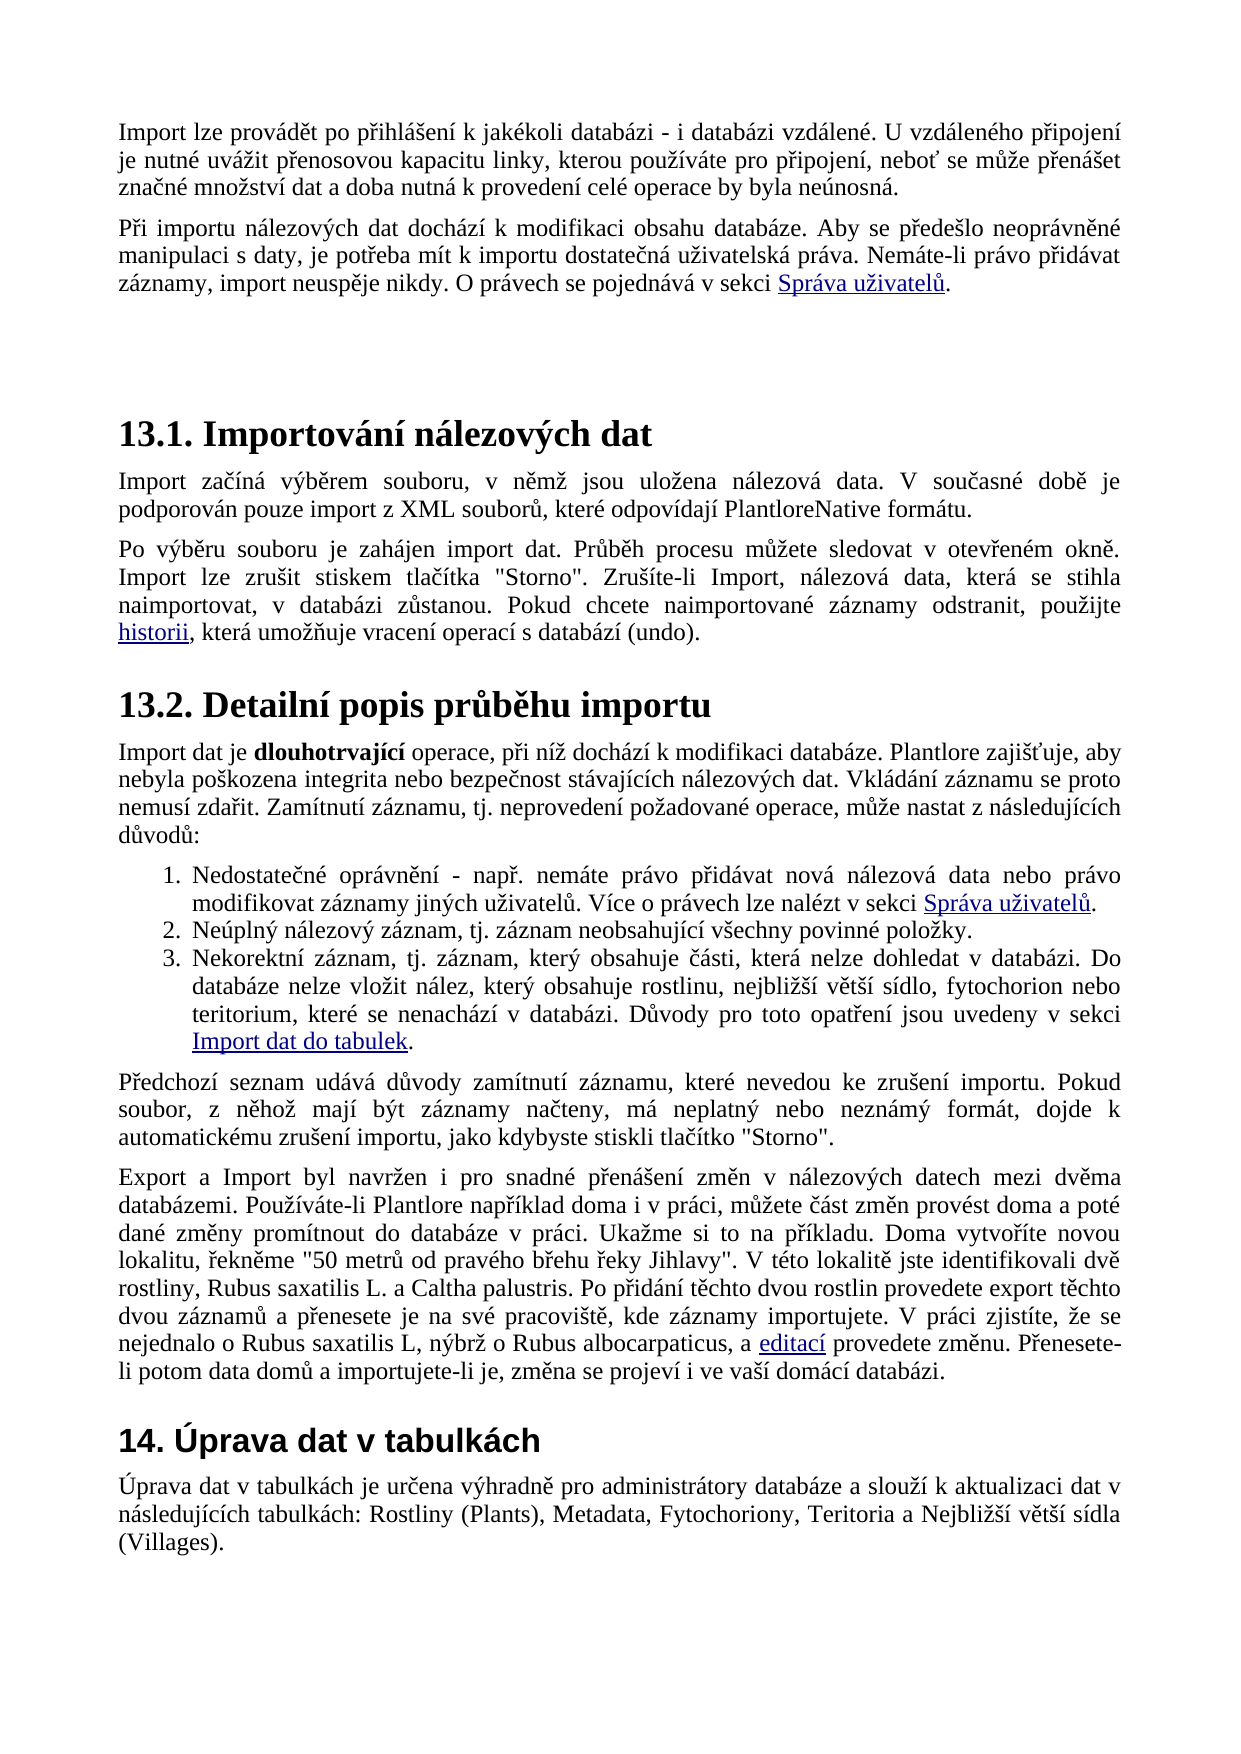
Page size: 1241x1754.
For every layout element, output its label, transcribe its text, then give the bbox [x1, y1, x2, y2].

list Nekorektní záznam, tj. záznam, který obsahuje části, která nelze dohledat v databázi. Do databáze nelze vložit nález, který obsahuje rostlinu, nejbližší větší sídlo, fytochorion nebo teritorium, které se nenachází v databázi. Důvody pro toto opatření jsou uvedeny v sekci Import dat do tabulek. [162, 944, 1122, 1055]
list Neúplný nálezový záznam, tj. záznam neobsahující všechny povinné položky. [162, 917, 1122, 944]
text Import dat je dlouhotrvající operace, při níž dochází k modifikaci databáze. Plantlore zajišťuje, aby nebyla poškozena integrita nebo bezpečnost stávajících nálezových dat. Vkládání záznamu se proto nemusí zdařit. Zamítnutí záznamu, tj. neprovedení požadované operace, může nastat z následujících důvodů: [118, 738, 1122, 849]
text Úprava dat v tabulkách je určena výhradně pro administrátory databáze a slouží k aktualizaci dat v následujících tabulkách: Rostliny (Plants), Metadata, Fytochoriony, Teritoria a Nejbližší větší sídla (Villages). [118, 1472, 1122, 1556]
text Předchozí seznam udává důvody zamítnutí záznamu, které nevedou ke zrušení importu. Pokud soubor, z něhož mají být záznamy načteny, má neplatný nebo neznámý formát, dojde k automatickému zrušení importu, jako kdybyste stiskli tlačítko "Storno". [118, 1068, 1122, 1151]
text Po výběru souboru je zahájen import dat. Průběh procesu můžete sledovat v otevřeném okně. Import lze zrušit stiskem tlačítka "Storno". Zrušíte-li Import, nálezová data, která se stihla naimportovat, v databázi zůstanou. Pokud chcete naimportované záznamy odstranit, použijte historii, která umožňuje vracení operací s databází (undo). [118, 535, 1122, 646]
text Při importu nálezových dat dochází k modifikaci obsahu databáze. Aby se předešlo neoprávněné manipulaci s daty, je potřeba mít k importu dostatečná uživatelská práva. Nemáte-li právo přidávat záznamy, import neuspěje nikdy. O právech se pojednává v sekci Správa uživatelů. [118, 214, 1122, 297]
subtitle 13.1. Importování nálezových dat [118, 413, 1122, 455]
subtitle 13.2. Detailní popis průběhu importu [118, 684, 1122, 725]
text Import lze provádět po přihlášení k jakékoli databázi - i databázi vzdálené. U vzdáleného připojení je nutné uvážit přenosovou kapacitu linky, kterou používáte pro připojení, neboť se může přenášet značné množství dat a doba nutná k provedení celé operace by byla neúnosná. [118, 118, 1122, 201]
subtitle 14. Úprava dat v tabulkách [118, 1422, 1122, 1460]
text Import začíná výběrem souboru, v němž jsou uložena nálezová data. V současné době je podporován pouze import z XML souborů, které odpovídají PlantloreNative formátu. [118, 467, 1122, 523]
list Nedostatečné oprávnění - např. nemáte právo přidávat nová nálezová data nebo právo modifikovat záznamy jiných uživatelů. Více o právech lze nalézt v sekci Správa uživatelů. [162, 861, 1122, 917]
text Export a Import byl navržen i pro snadné přenášení změn v nálezových datech mezi dvěma databázemi. Používáte-li Plantlore například doma i v práci, můžete část změn provést doma a poté dané změny promítnout do databáze v práci. Ukažme si to na příkladu. Doma vytvoříte novou lokalitu, řekněme "50 metrů od pravého břehu řeky Jihlavy". V této lokalitě jste identifikovali dvě rostliny, Rubus saxatilis L. a Caltha palustris. Po přidání těchto dvou rostlin provedete export těchto dvou záznamů a přenesete je na své pracoviště, kde záznamy importujete. V práci zjistíte, že se nejednalo o Rubus saxatilis L, nýbrž o Rubus albocarpaticus, a editací provedete změnu. Přenesete-li potom data domů a importujete-li je, změna se projeví i ve vaší domácí databázi. [118, 1163, 1122, 1385]
